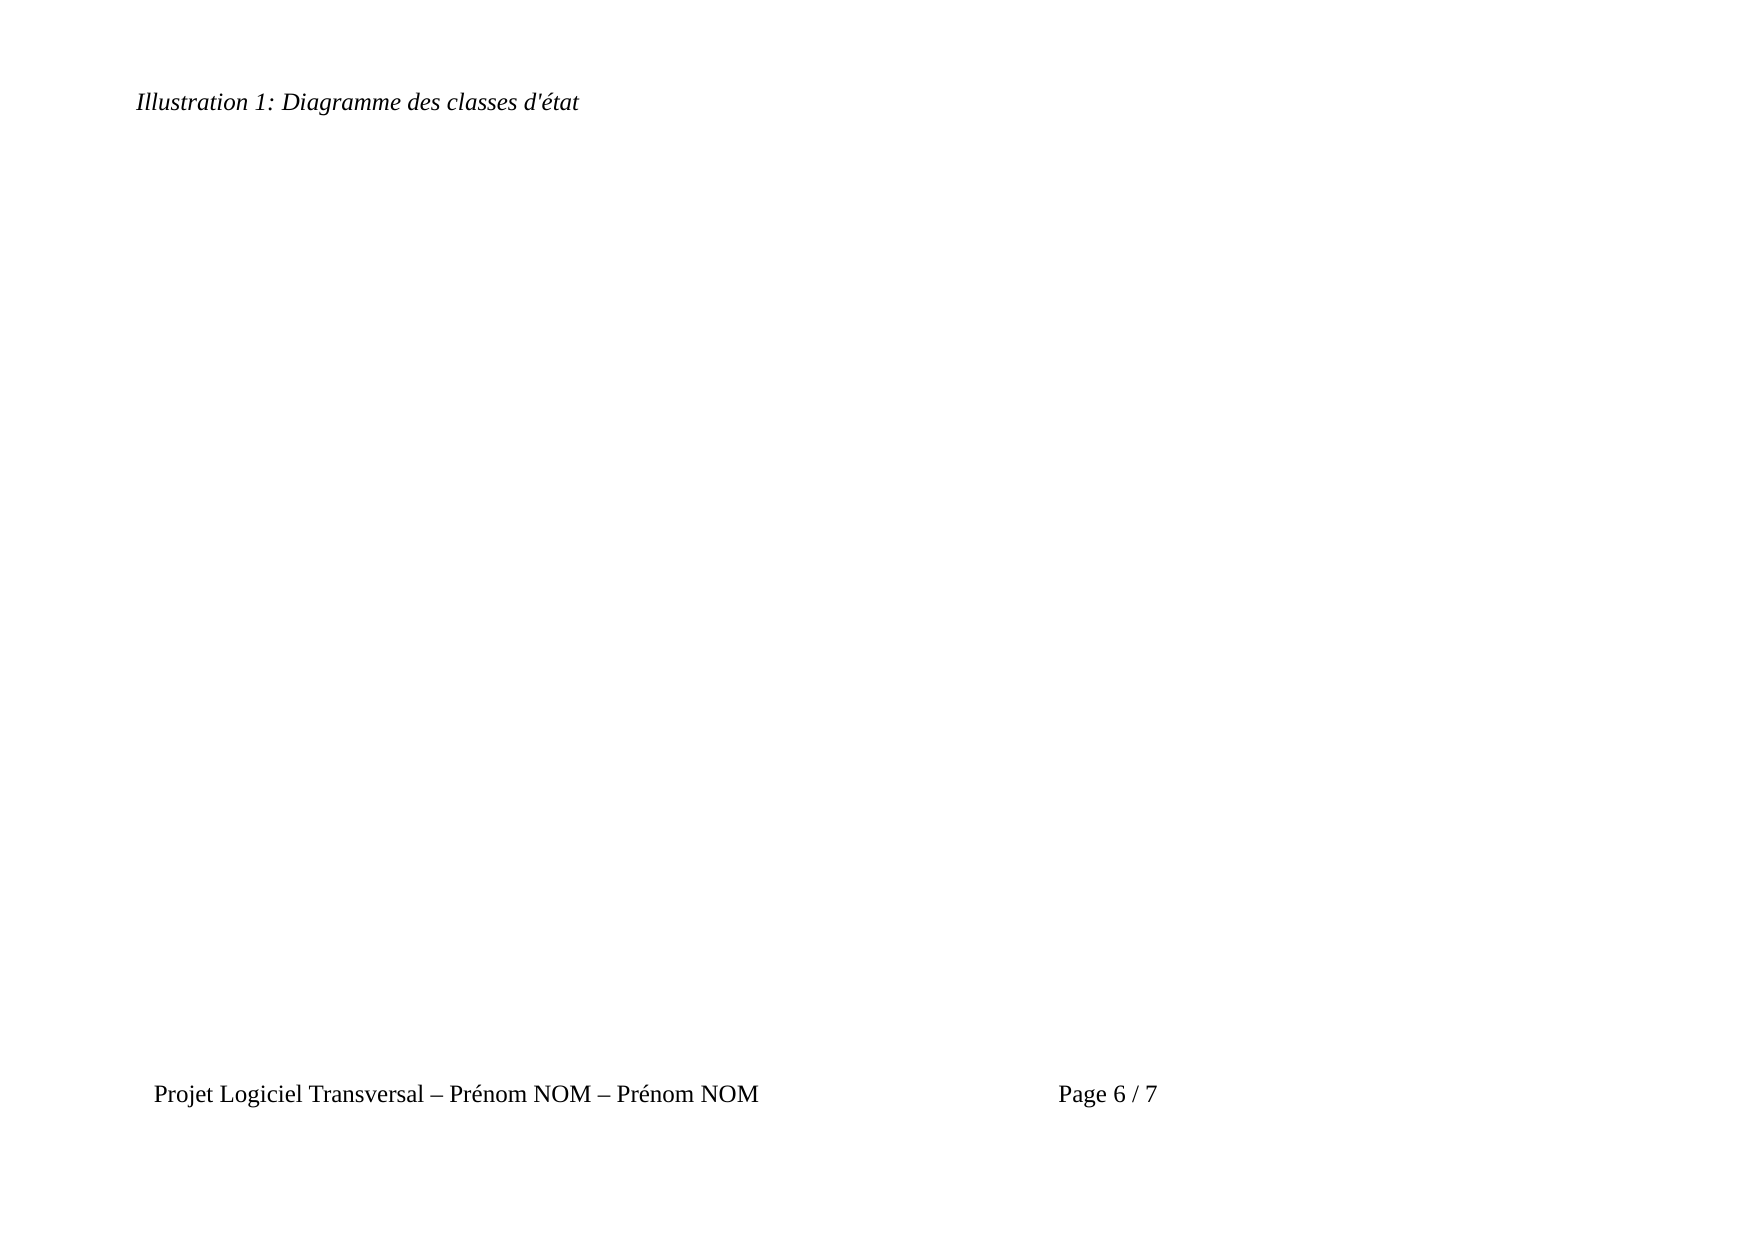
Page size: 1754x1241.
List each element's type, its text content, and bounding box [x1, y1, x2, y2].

text Illustration 1: Diagramme des classes d'état [136, 87, 1653, 116]
